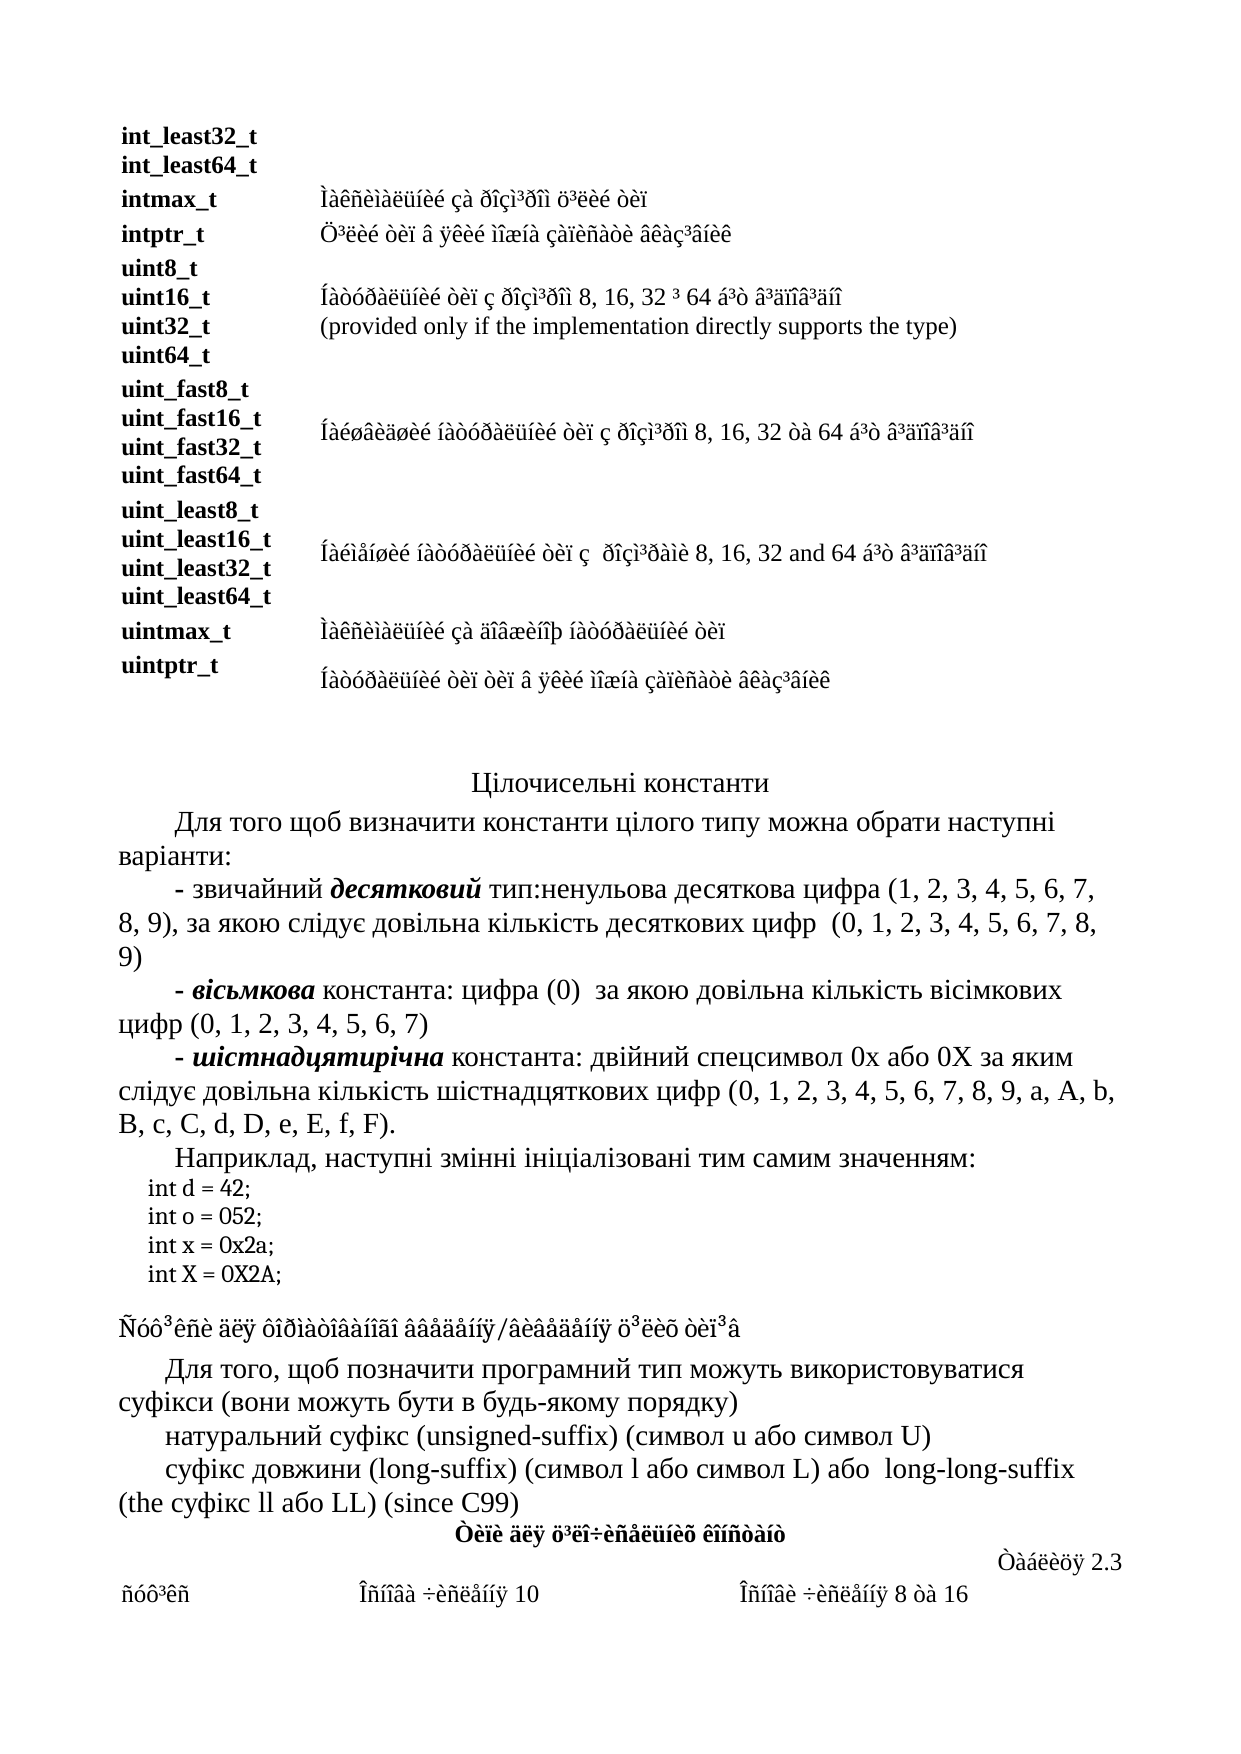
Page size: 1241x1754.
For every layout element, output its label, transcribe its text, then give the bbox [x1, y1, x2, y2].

text Для того, щоб позначити програмний тип можуть використовуватися суфікси (вони можуть бути в будь-якому порядку) [118, 1351, 1122, 1418]
table_cell intmax_t [118, 181, 317, 216]
table_cell Íàòóðàëüíèé òèï ç ðîçì³ðîì 8, 16, 32 ³ 64 á³ò â³äïîâ³äíî (provided only if the implementation directly supports the type) [317, 251, 1122, 371]
table_cell Ìàêñèìàëüíèé çà ðîçì³ðîì ö³ëèé òèï [317, 181, 1122, 216]
text int X = 0X2A; [118, 1260, 1122, 1288]
table_cell uintptr_t [118, 648, 317, 711]
table_cell Íàéìåíøèé íàòóðàëüíèé òèï ç ðîçì³ðàìè 8, 16, 32 and 64 á³ò â³äïîâ³äíî [317, 492, 1122, 613]
table_cell Íàéøâèäøèé íàòóðàëüíèé òèï ç ðîçì³ðîì 8, 16, 32 òà 64 á³ò â³äïîâ³äíî [317, 371, 1122, 492]
table_header Îñíîâà ÷èñëåííÿ 10 [356, 1576, 736, 1611]
table_header ñóô³êñ [118, 1576, 356, 1611]
table_cell uint8_t uint16_t uint32_t uint64_t [118, 251, 317, 371]
table_cell uint_fast8_t uint_fast16_t uint_fast32_t uint_fast64_t [118, 371, 317, 492]
text Наприклад, наступні змінні ініціалізовані тим самим значенням: [118, 1140, 1122, 1173]
text суфікс довжини (long-suffix) (символ l або символ L) або long-long-suffix (the суфікс ll або LL) (since C99) [118, 1452, 1122, 1519]
list шістнадцятирічна константа: двійний спецсимвол 0x або 0X за яким слідує довільна кількість шістнадцяткових цифр (0, 1, 2, 3, 4, 5, 6, 7, 8, 9, a, A, b, B, c, C, d, D, e, E, f, F). [118, 1039, 1122, 1140]
list звичайний десятковий тип:ненульова десяткова цифра (1, 2, 3, 4, 5, 6, 7, 8, 9), за якою слідує довільна кількість десяткових цифр (0, 1, 2, 3, 4, 5, 6, 7, 8, 9) [118, 872, 1122, 972]
table_header Îñíîâè ÷èñëåííÿ 8 òà 16 [736, 1576, 1122, 1611]
table_cell [317, 118, 1122, 181]
list вісьмкова константа: цифра (0) за якою довільна кількість вісімкових цифр (0, 1, 2, 3, 4, 5, 6, 7) [118, 972, 1122, 1039]
text Òàáëèöÿ 2.3 [118, 1547, 1122, 1576]
text натуральний суфікс (unsigned-suffix) (символ u або символ U) [118, 1418, 1122, 1452]
text Для того щоб визначити константи цілого типу можна обрати наступні варіанти: [118, 804, 1122, 872]
table_cell int_least32_t int_least64_t [118, 118, 317, 181]
subtitle Цілочисельні константи [118, 765, 1122, 798]
table_cell intptr_t [118, 216, 317, 251]
subtitle Ñóô³êñè äëÿ ôîðìàòîâàíîãî ââåäåííÿ/âèâåäåííÿ ö³ëèõ òèï³â [118, 1313, 1122, 1345]
table_cell uintmax_t [118, 613, 317, 648]
table_cell Íàòóðàëüíèé òèï òèï â ÿêèé ìîæíà çàïèñàòè âêàç³âíèê [317, 648, 1122, 711]
table_cell uint_least8_t uint_least16_t uint_least32_t uint_least64_t [118, 492, 317, 613]
text int o = 052; [118, 1202, 1122, 1231]
text int x = 0x2a; [118, 1231, 1122, 1260]
table_cell Ö³ëèé òèï â ÿêèé ìîæíà çàïèñàòè âêàç³âíèê [317, 216, 1122, 251]
text int d = 42; [118, 1173, 1122, 1202]
table_cell Ìàêñèìàëüíèé çà äîâæèíîþ íàòóðàëüíèé òèï [317, 613, 1122, 648]
text Òèïè äëÿ ö³ëî÷èñåëüíèõ êîíñòàíò [118, 1519, 1122, 1547]
